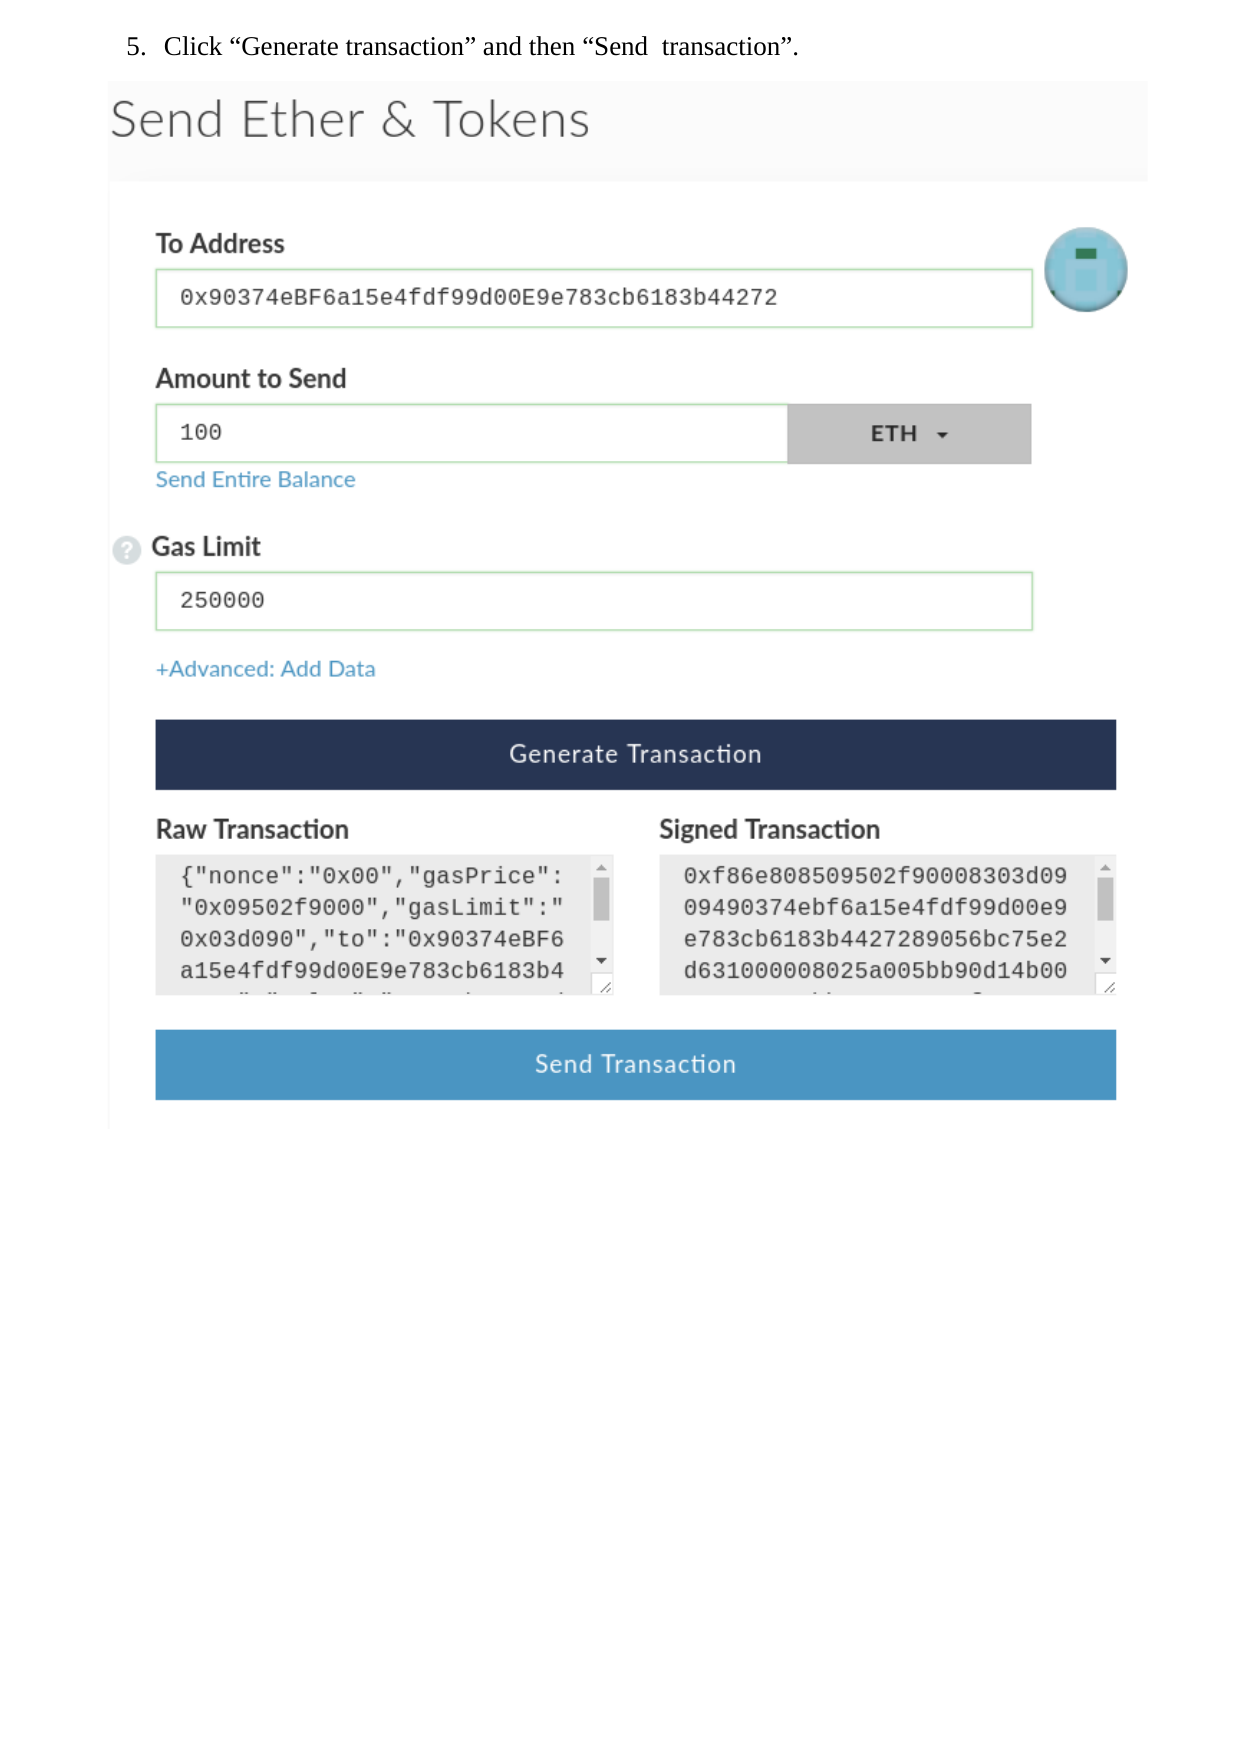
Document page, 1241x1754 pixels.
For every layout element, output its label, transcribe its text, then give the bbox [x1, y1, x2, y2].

picture [107, 81, 1148, 1129]
list Click “Generate transaction” and then “Send transaction”. [126, 29, 1167, 61]
